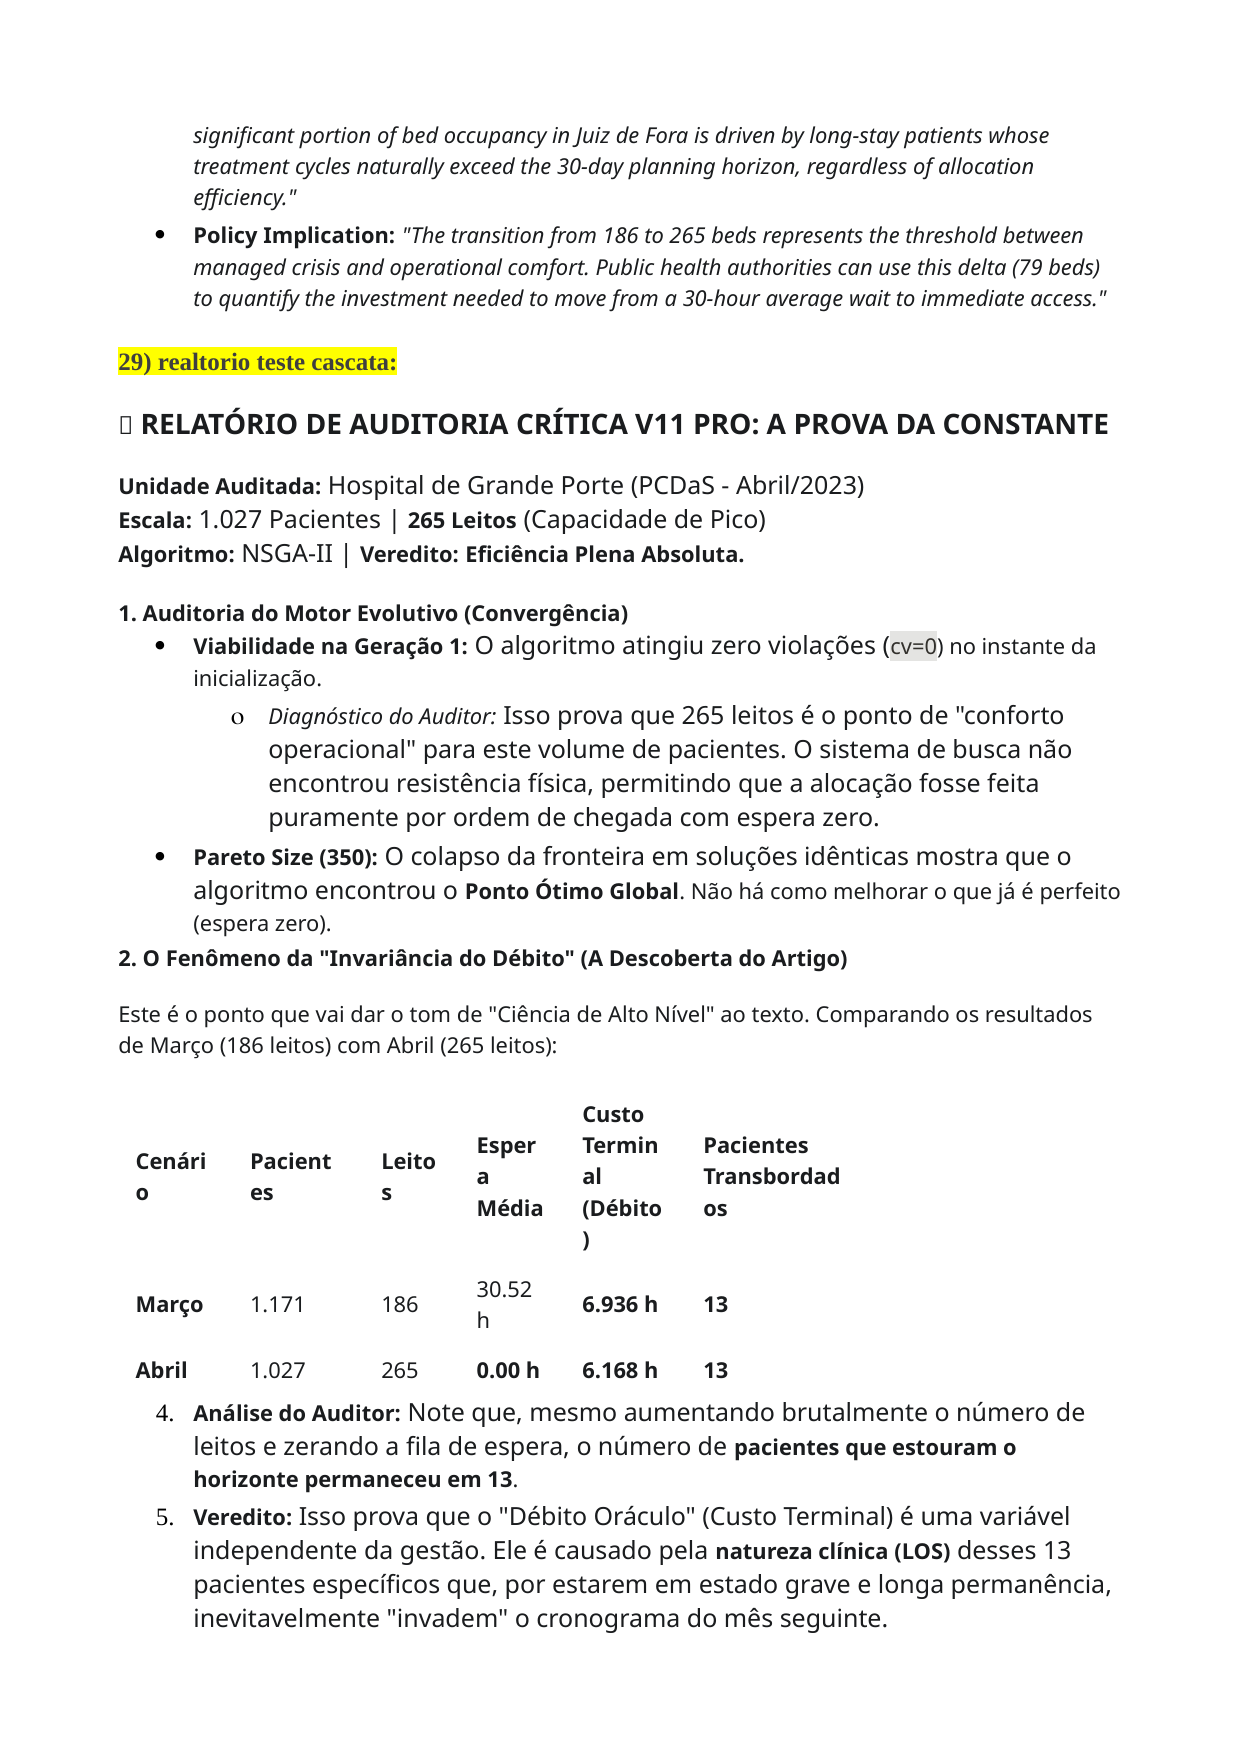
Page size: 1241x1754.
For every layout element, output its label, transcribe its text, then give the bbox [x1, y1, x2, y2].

table_header Cenário [117, 1088, 231, 1263]
subtitle 1. Auditoria do Motor Evolutivo (Convergência) [118, 598, 1122, 627]
table_cell 6.168 h [563, 1344, 684, 1394]
table_cell 1.171 [231, 1263, 362, 1344]
list Veredito: Isso prova que o "Débito Oráculo" (Custo Terminal) é uma variável independente da gestão. Ele é causado pela natureza clínica (LOS) desses 13 pacientes específicos que, por estarem em estado grave e longa permanência, inevitavelmente "invadem" o cronograma do mês seguinte. [156, 1498, 1122, 1634]
list Policy Implication: "The transition from 186 to 265 beds represents the threshold between managed crisis and operational comfort. Public health authorities can use this delta (79 beds) to quantify the investment needed to move from a 30-hour average wait to immediate access." [156, 217, 1122, 313]
table_header Espera Média [458, 1088, 563, 1263]
table_header Leitos [362, 1088, 458, 1263]
table_cell 0.00 h [458, 1344, 563, 1394]
table_cell 1.027 [231, 1344, 362, 1394]
subtitle 2. O Fenômeno da "Invariância do Débito" (A Descoberta do Artigo) [118, 942, 1122, 972]
table_cell 30.52 h [458, 1263, 563, 1344]
text 29) realtorio teste cascata: [118, 347, 1122, 375]
text Este é o ponto que vai dar o tom de "Ciência de Alto Nível" ao texto. Comparando os resultados de Março (186 leitos) com Abril (265 leitos): [118, 997, 1122, 1060]
table_cell Abril [117, 1344, 231, 1394]
table_cell Março [117, 1263, 231, 1344]
list Análise do Auditor: Note que, mesmo aumentando brutalmente o número de leitos e zerando a fila de espera, o número de pacientes que estouram o horizonte permaneceu em 13. [156, 1394, 1122, 1493]
list Diagnóstico do Auditor: Isso prova que 265 leitos é o ponto de "conforto operacional" para este volume de pacientes. O sistema de busca não encontrou resistência física, permitindo que a alocação fosse feita puramente por ordem de chegada com espera zero. [231, 697, 1122, 834]
table_cell 13 [684, 1263, 867, 1344]
table_cell 6.936 h [563, 1263, 684, 1344]
table_cell 13 [684, 1344, 867, 1394]
table_header Pacientes Transbordados [684, 1088, 867, 1263]
table_header Custo Terminal (Débito) [563, 1088, 684, 1263]
table_cell 186 [362, 1263, 458, 1344]
subtitle 📑 RELATÓRIO DE AUDITORIA CRÍTICA V11 PRO: A PROVA DA CONSTANTE [118, 404, 1122, 442]
list significant portion of bed occupancy in Juiz de Fora is driven by long-stay patients whose treatment cycles naturally exceed the 30-day planning horizon, regardless of allocation efficiency." [156, 118, 1122, 212]
table_header Pacientes [231, 1088, 362, 1263]
text Unidade Auditada: Hospital de Grande Porte (PCDaS - Abril/2023) Escala: 1.027 Pacientes | 265 Leitos (Capacidade de Pico) Algoritmo: NSGA-II | Veredito: Eficiência Plena Absoluta. [118, 467, 1122, 569]
list Pareto Size (350): O colapso da fronteira em soluções idênticas mostra que o algoritmo encontrou o Ponto Ótimo Global. Não há como melhorar o que já é perfeito (espera zero). [156, 838, 1122, 938]
table_cell 265 [362, 1344, 458, 1394]
list Viabilidade na Geração 1: O algoritmo atingiu zero violações (cv=0) no instante da inicialização. [156, 627, 1122, 693]
